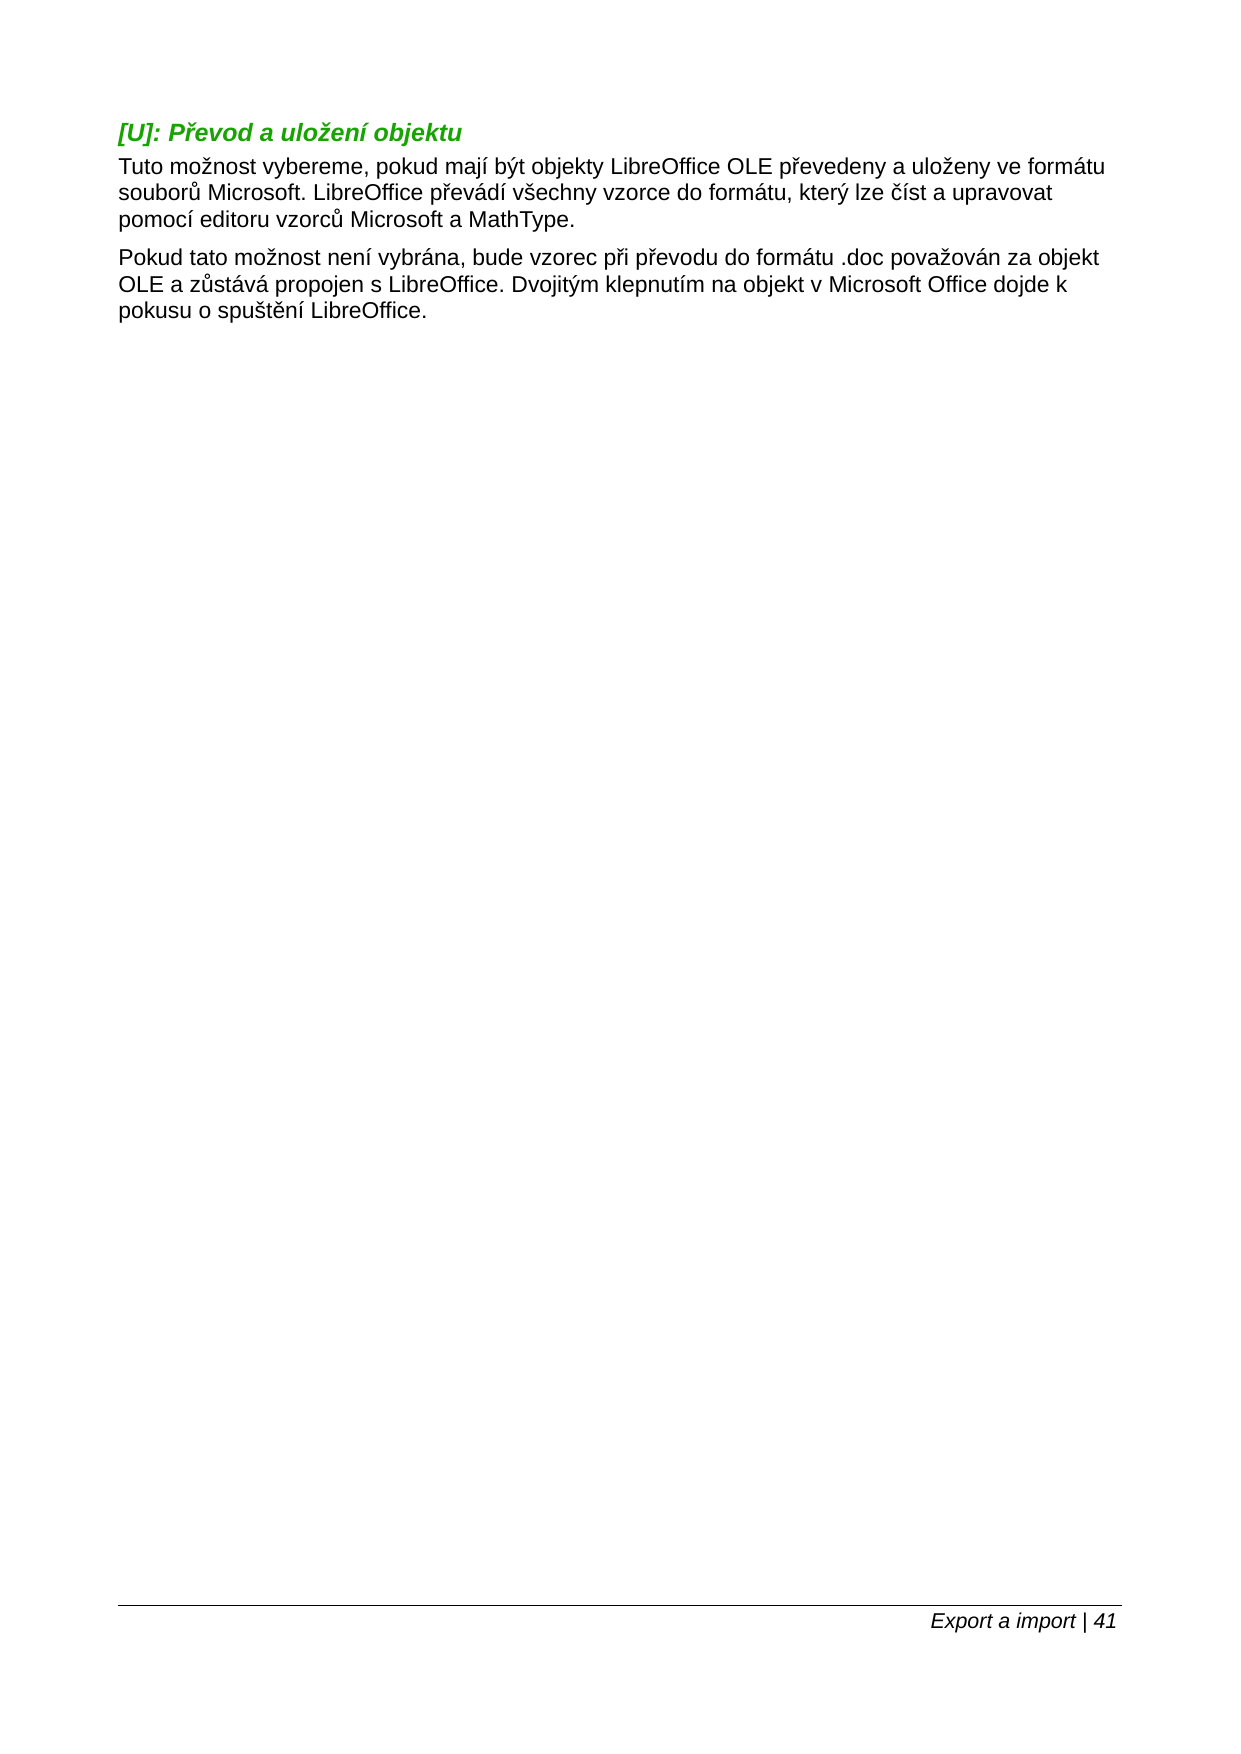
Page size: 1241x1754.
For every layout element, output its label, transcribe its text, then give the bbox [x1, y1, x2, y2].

text Tuto možnost vybereme, pokud mají být objekty LibreOffice OLE převedeny a uloženy ve formátu souborů Microsoft. LibreOffice převádí všechny vzorce do formátu, který lze číst a upravovat pomocí editoru vzorců Microsoft a MathType. [118, 153, 1122, 232]
text Pokud tato možnost není vybrána, bude vzorec při převodu do formátu .doc považován za objekt OLE a zůstává propojen s LibreOffice. Dvojitým klepnutím na objekt v Microsoft Office dojde k pokusu o spuštění LibreOffice. [118, 244, 1122, 323]
subtitle [U]: Převod a uložení objektu [118, 118, 1122, 147]
